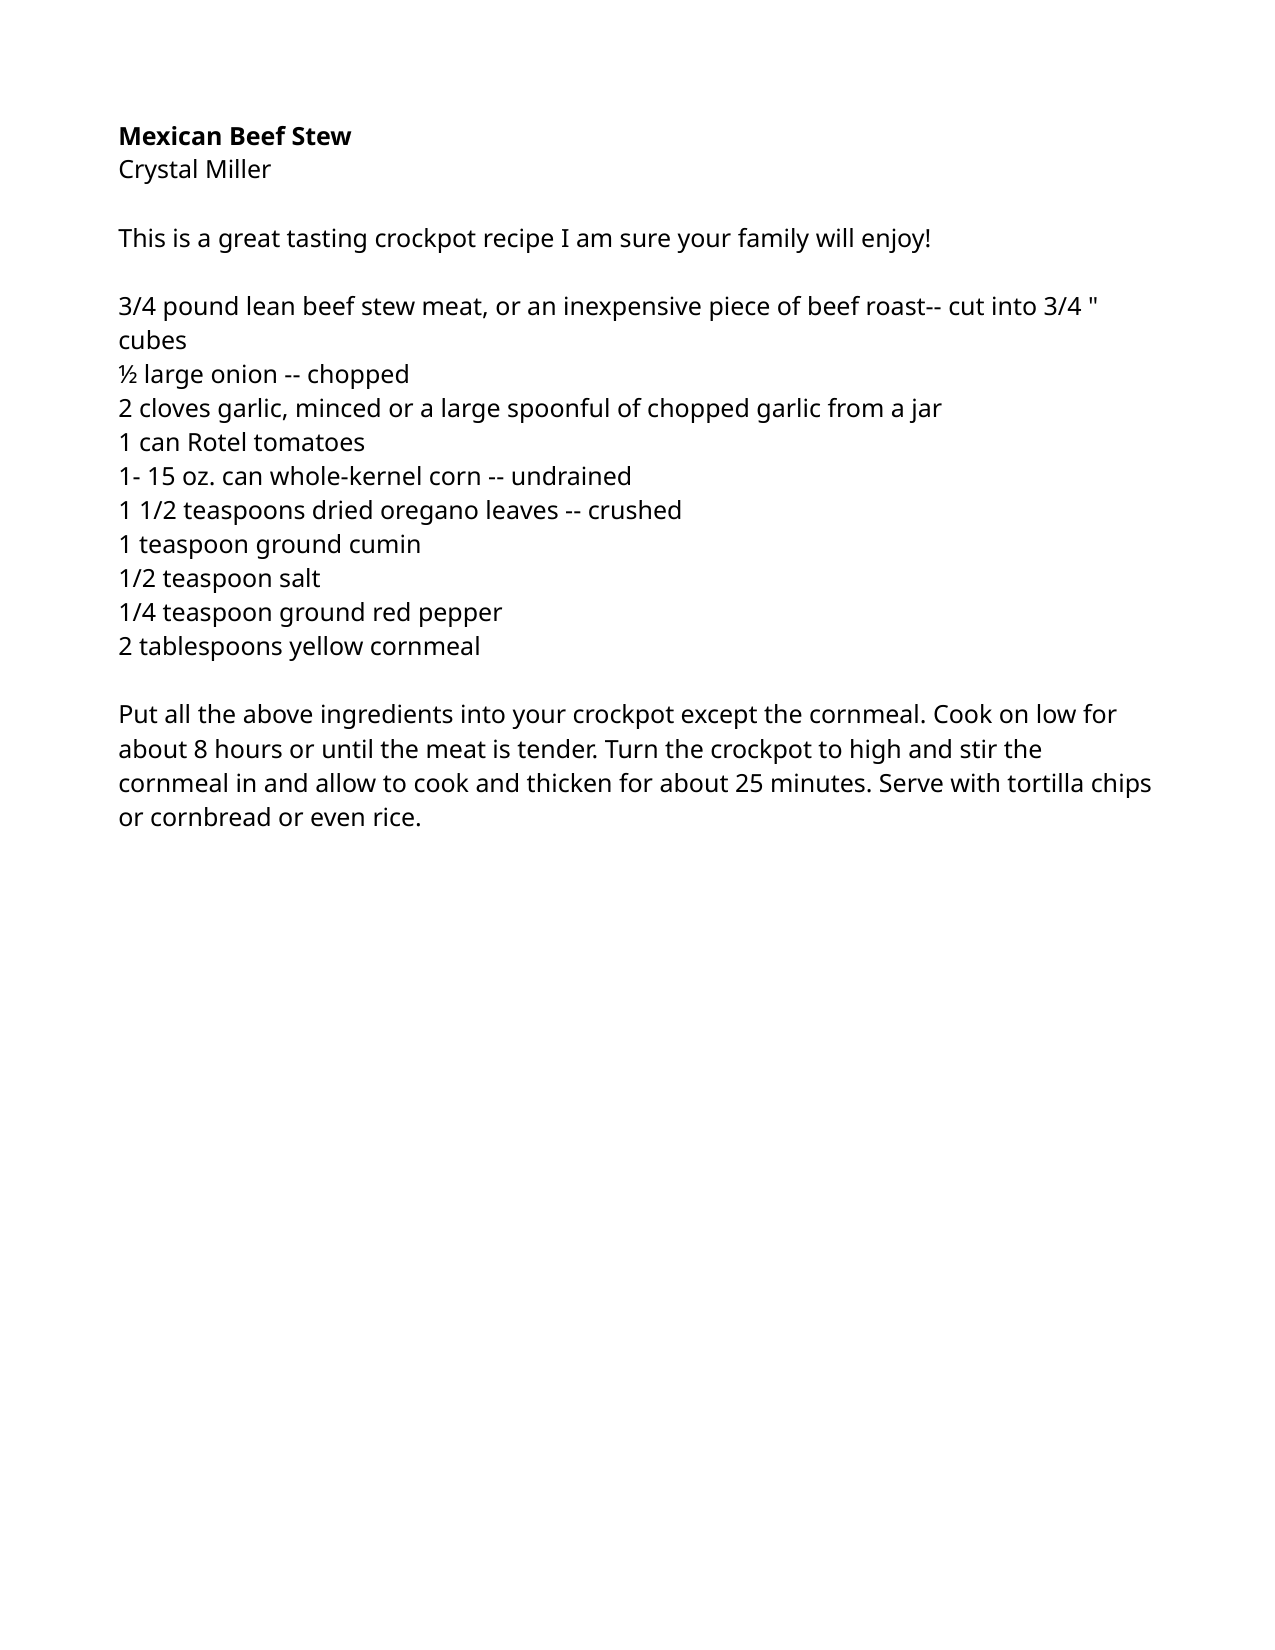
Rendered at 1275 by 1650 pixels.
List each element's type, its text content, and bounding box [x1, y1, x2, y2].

text Mexican Beef Stew Crystal Miller This is a great tasting crockpot recipe I am sure your family will enjoy! 3/4 pound lean beef stew meat, or an inexpensive piece of beef roast-- cut into 3/4 " cubes ½ large onion -- chopped 2 cloves garlic, minced or a large spoonful of chopped garlic from a jar 1 can Rotel tomatoes 1- 15 oz. can whole-kernel corn -- undrained 1 1/2 teaspoons dried oregano leaves -- crushed 1 teaspoon ground cumin 1/2 teaspoon salt 1/4 teaspoon ground red pepper 2 tablespoons yellow cornmeal Put all the above ingredients into your crockpot except the cornmeal. Cook on low for about 8 hours or until the meat is tender. Turn the crockpot to high and stir the cornmeal in and allow to cook and thicken for about 25 minutes. Serve with tortilla chips or cornbread or even rice. [118, 118, 1157, 833]
